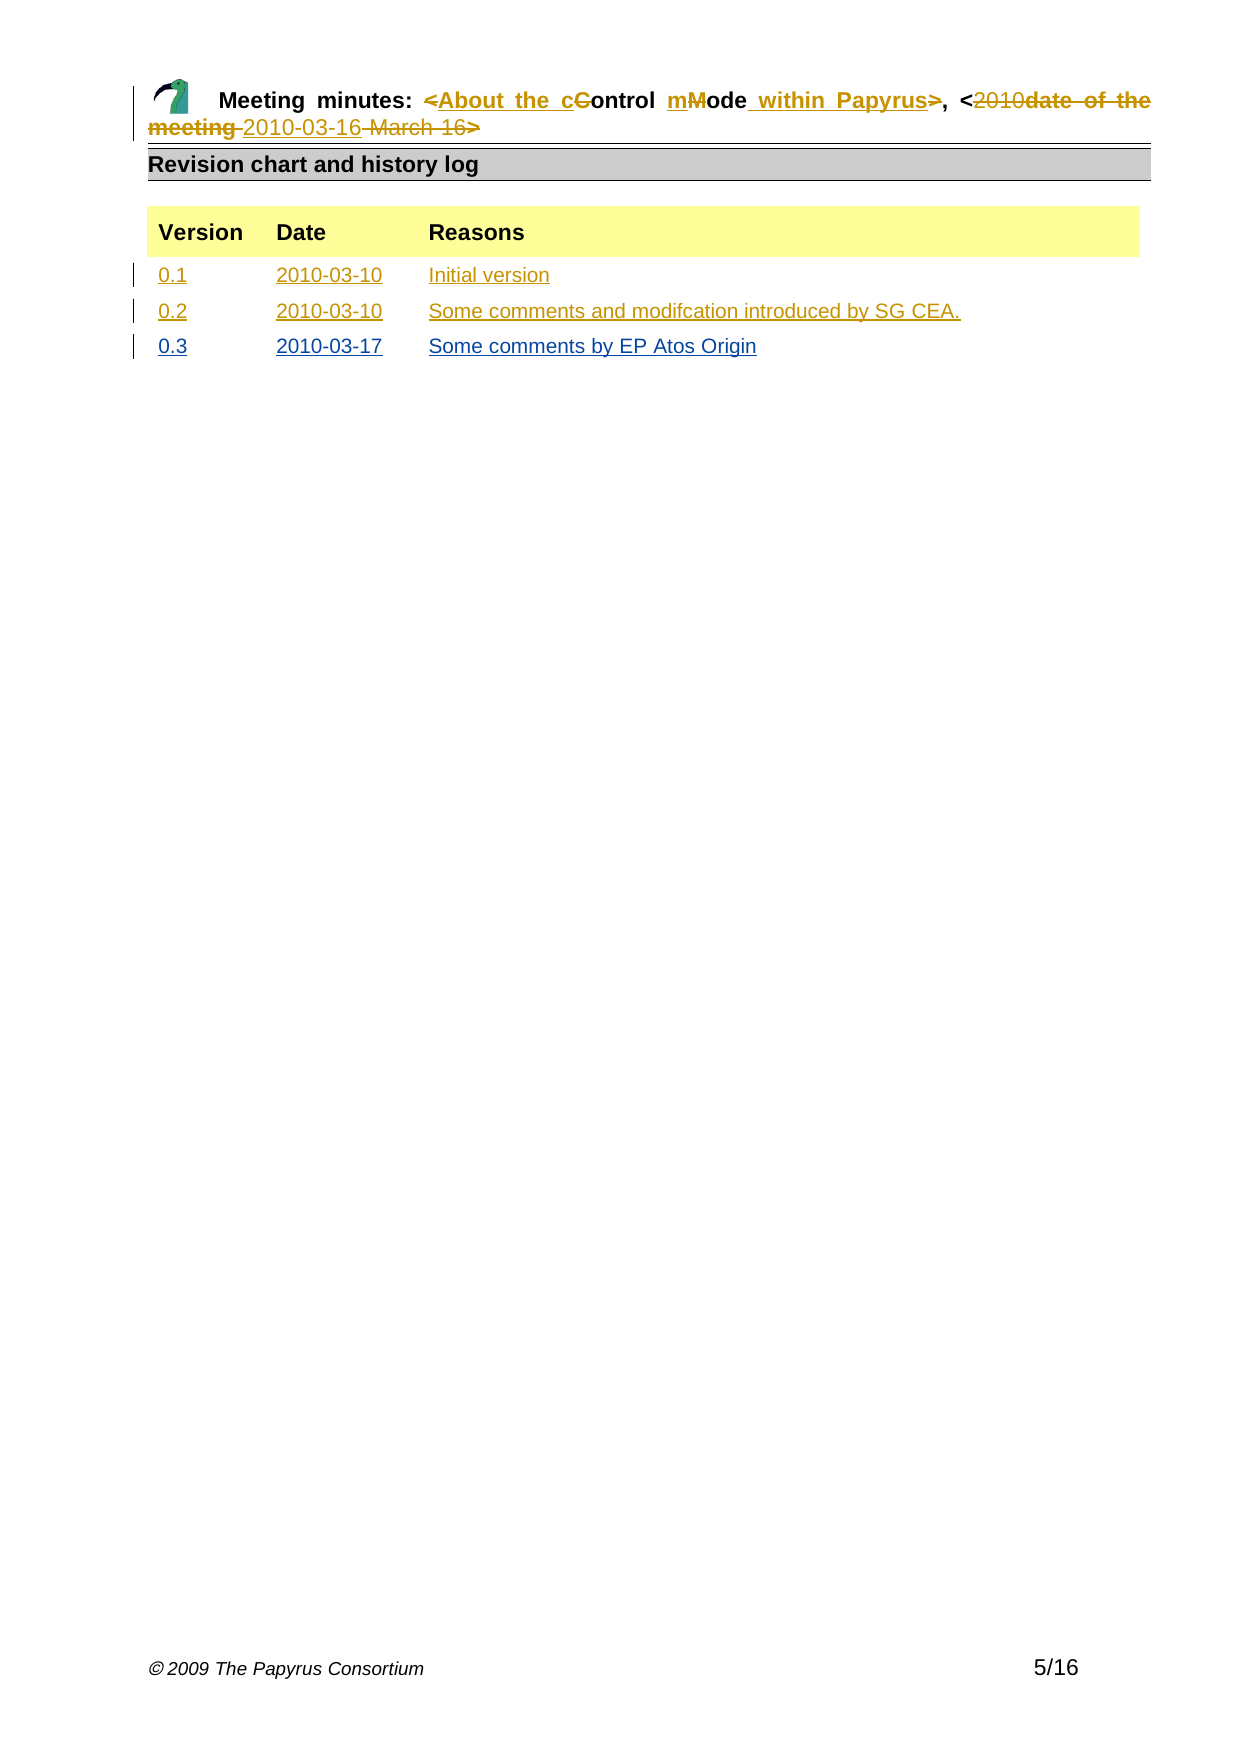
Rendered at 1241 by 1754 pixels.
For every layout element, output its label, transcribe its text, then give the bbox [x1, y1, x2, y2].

table_cell [147, 400, 265, 436]
table_cell Initial version [417, 257, 1140, 293]
table_cell [417, 400, 1140, 436]
table_header Version [147, 206, 265, 257]
table_cell Some comments by EP Atos Origin [417, 329, 1140, 364]
table_header Reasons [417, 206, 1140, 257]
table_cell [265, 365, 417, 400]
table_cell 0.1 [147, 257, 265, 293]
table_cell 2010-03-17 [265, 329, 417, 364]
table_cell [417, 365, 1140, 400]
table_cell Some comments and modifcation introduced by SG CEA. [417, 293, 1140, 328]
table_cell 2010-03-10 [265, 257, 417, 293]
table_header Date [265, 206, 417, 257]
table_cell 0.2 [147, 293, 265, 328]
table_cell 2010-03-10 [265, 293, 417, 328]
table_cell [265, 400, 417, 436]
table_cell [147, 365, 265, 400]
table_cell 0.3 [147, 329, 265, 364]
subtitle Revision chart and history log [148, 149, 1151, 180]
picture [153, 79, 189, 114]
